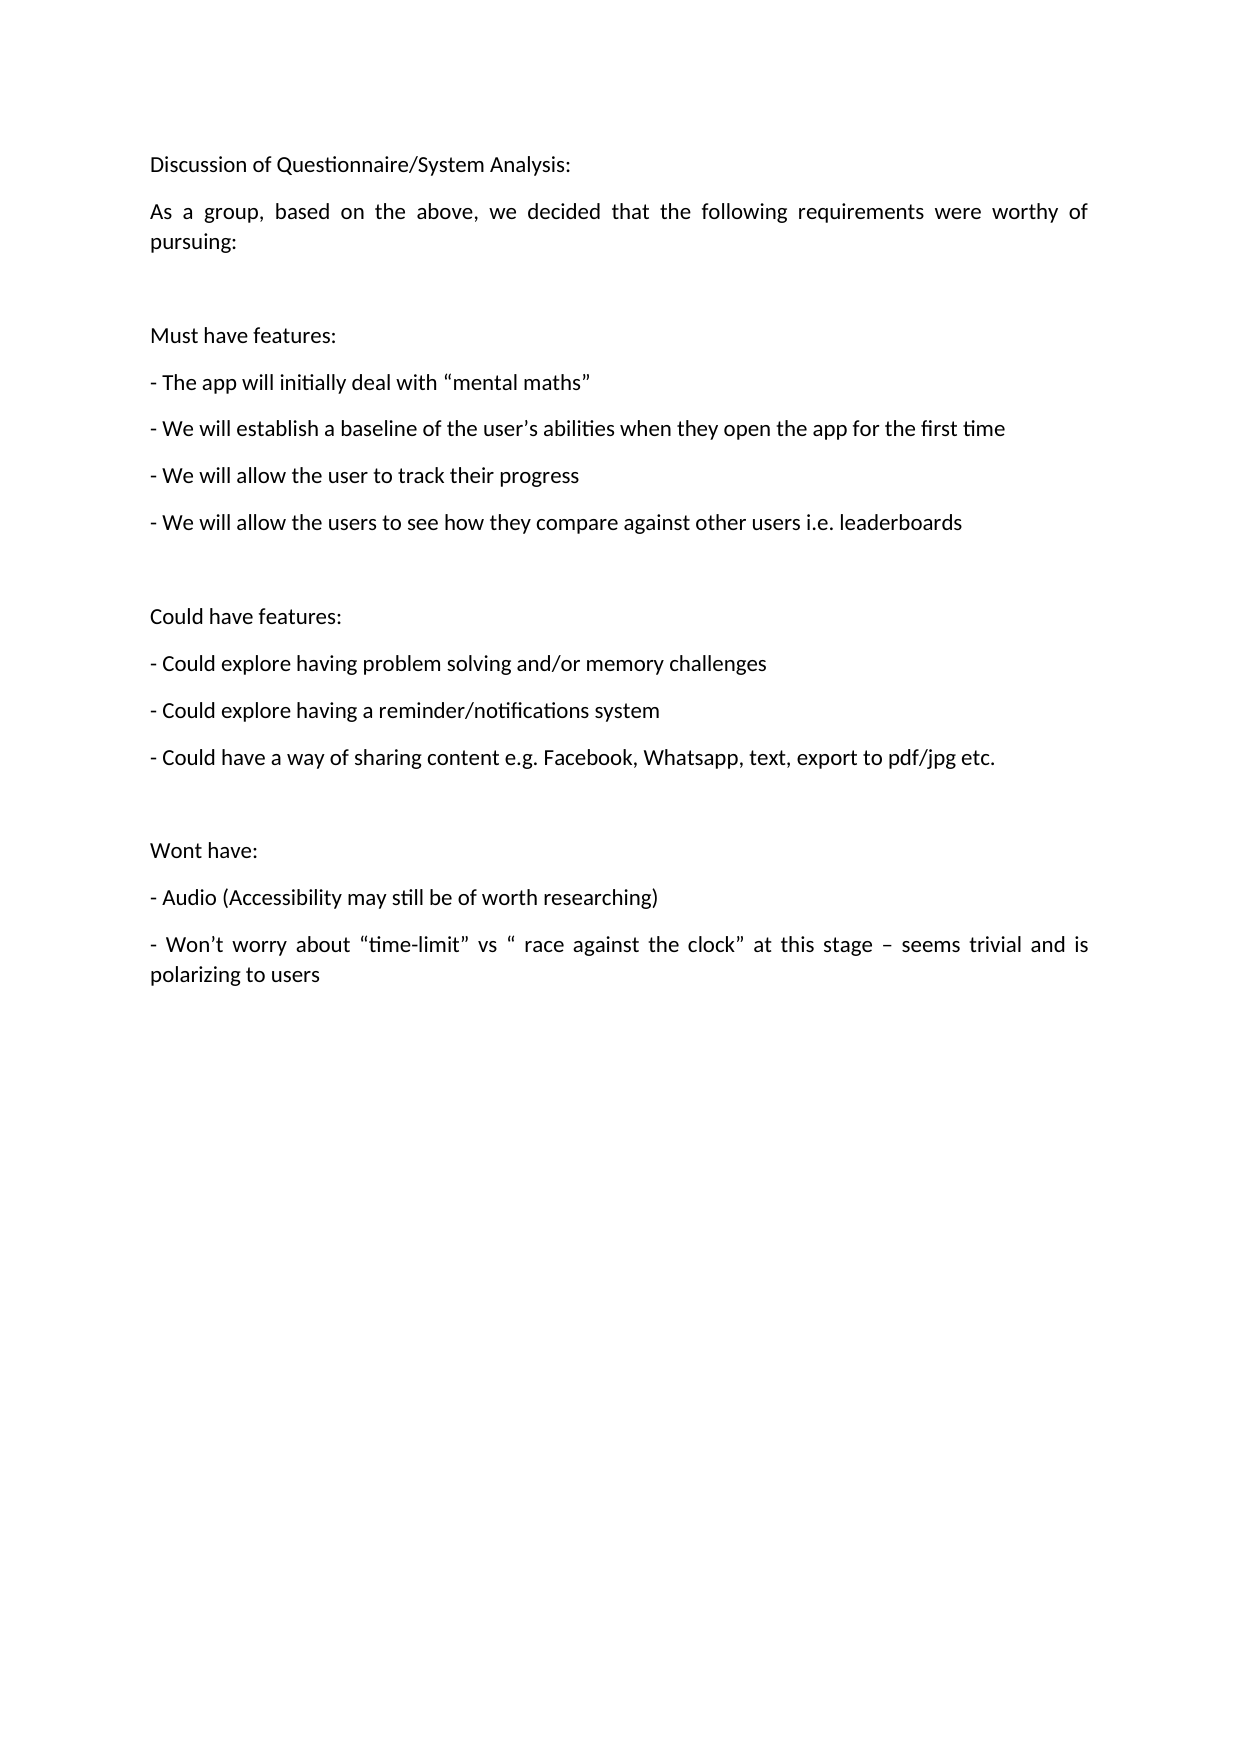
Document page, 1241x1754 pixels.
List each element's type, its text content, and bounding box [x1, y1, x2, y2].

text Discussion of Questionnaire/System Analysis: [150, 150, 1090, 178]
text - We will allow the users to see how they compare against other users i.e. leaderboards [150, 508, 1090, 536]
text - Could explore having problem solving and/or memory challenges [150, 649, 1090, 677]
text - Could have a way of sharing content e.g. Facebook, Whatsapp, text, export to pdf/jpg etc. [150, 743, 1090, 771]
text - The app will initially deal with “mental maths” [150, 368, 1090, 396]
text Could have features: [150, 602, 1090, 630]
text - Won’t worry about “time-limit” vs “ race against the clock” at this stage – seems trivial and is polarizing to users [150, 930, 1090, 988]
text - We will allow the user to track their progress [150, 461, 1090, 489]
text Must have features: [150, 321, 1090, 349]
text - Audio (Accessibility may still be of worth researching) [150, 883, 1090, 911]
text As a group, based on the above, we decided that the following requirements were worthy of pursuing: [150, 197, 1090, 255]
text - Could explore having a reminder/notifications system [150, 696, 1090, 724]
text - We will establish a baseline of the user’s abilities when they open the app for the first time [150, 414, 1090, 443]
text Wont have: [150, 836, 1090, 864]
